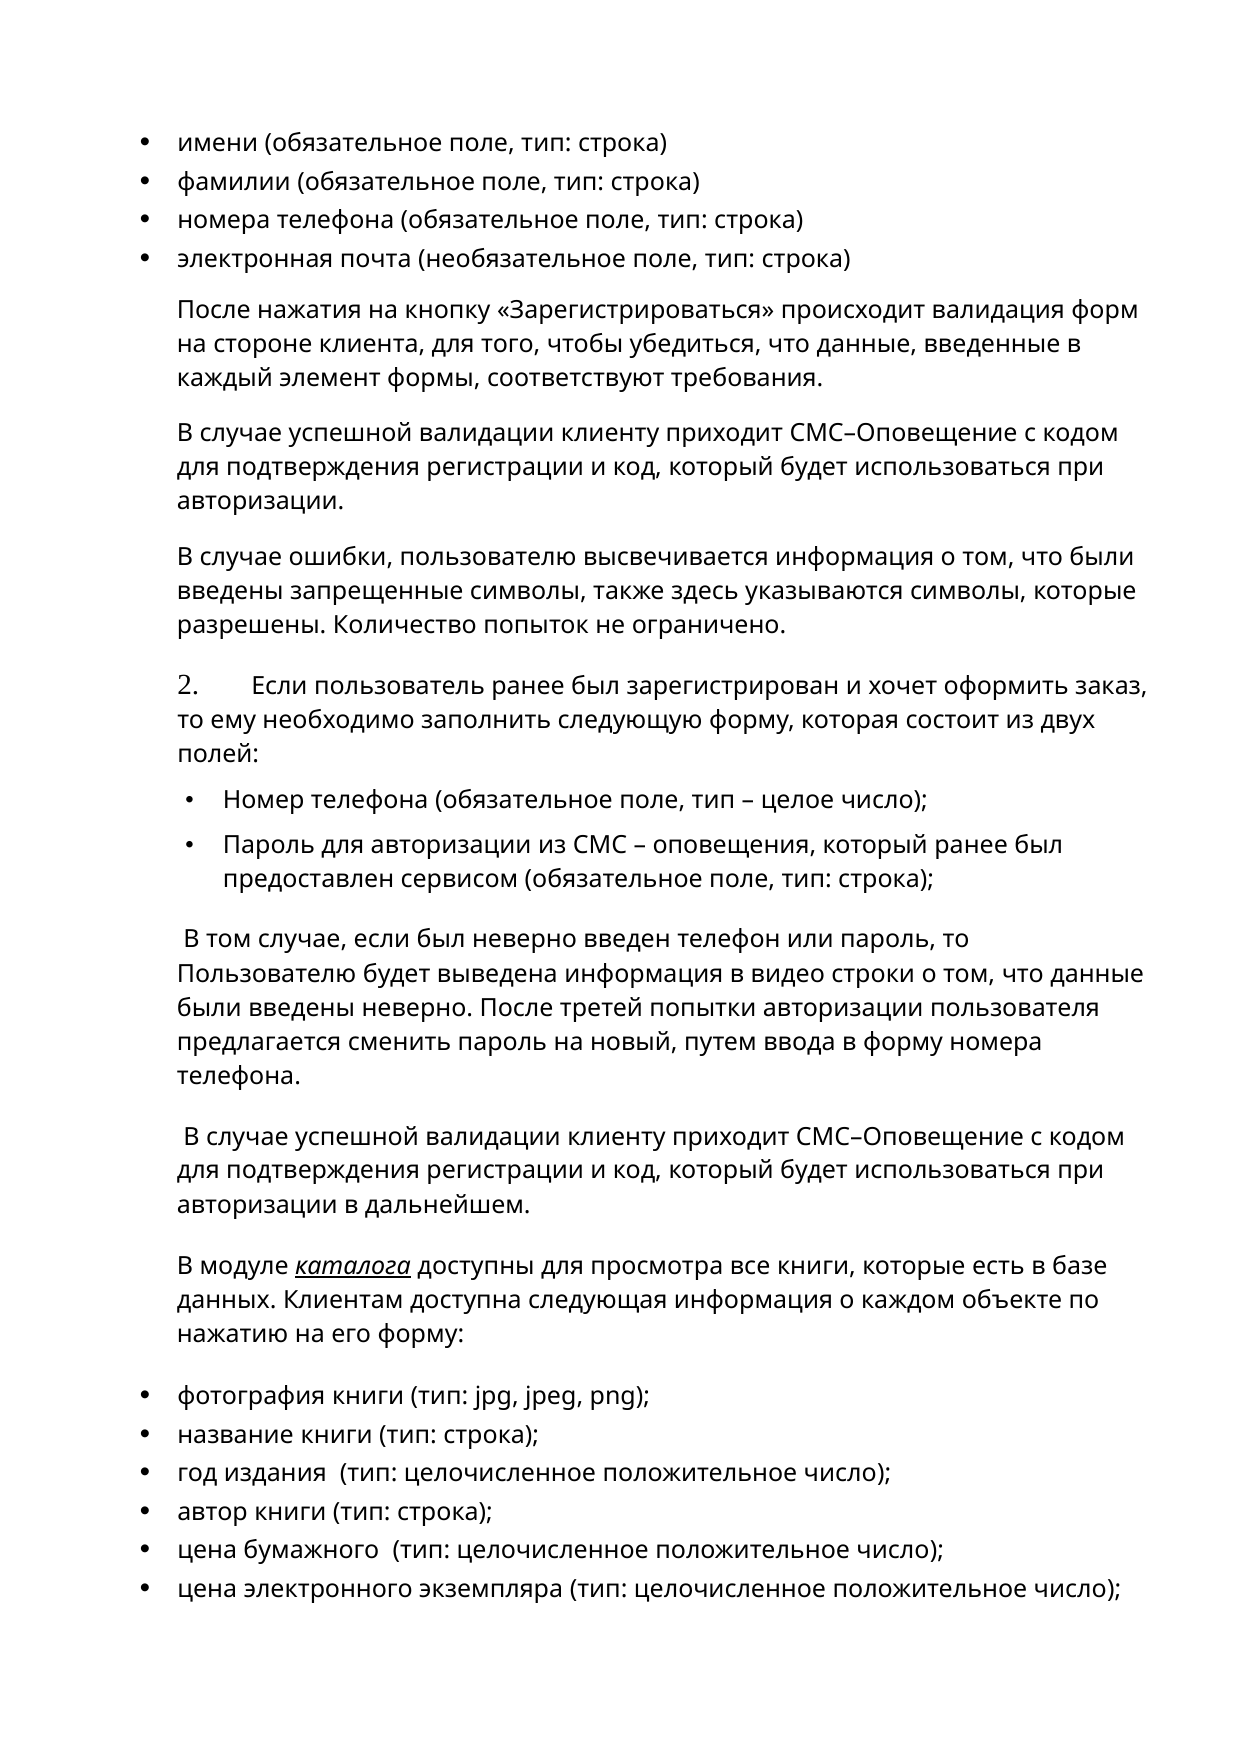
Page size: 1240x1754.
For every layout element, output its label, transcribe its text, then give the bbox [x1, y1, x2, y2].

list Номер телефона (обязательное поле, тип – целое число); [185, 781, 1152, 815]
list фамилии (обязательное поле, тип: строка) [139, 163, 1152, 198]
text В случае успешной валидации клиенту приходит СМС–Оповещение с кодом для подтверждения регистрации и код, который будет использоваться при авторизации в дальнейшем. [177, 1118, 1152, 1220]
list имени (обязательное поле, тип: строка) [139, 124, 1152, 159]
list автор книги (тип: строка); [139, 1493, 1152, 1528]
list название книги (тип: строка); [139, 1416, 1152, 1451]
list фотография книги (тип: jpg, jpeg, png); [139, 1377, 1152, 1412]
text В модуле каталога доступны для просмотра все книги, которые есть в базе данных. Клиентам доступна следующая информация о каждом объекте по нажатию на его форму: [177, 1247, 1152, 1349]
list номера телефона (обязательное поле, тип: строка) [139, 201, 1152, 236]
list Если пользователь ранее был зарегистрирован и хочет оформить заказ, то ему необходимо заполнить следующую форму, которая состоит из двух полей: [177, 667, 1152, 770]
text В том случае, если был неверно введен телефон или пароль, то Пользователю будет выведена информация в видео строки о том, что данные были введены неверно. После третей попытки авторизации пользователя предлагается сменить пароль на новый, путем ввода в форму номера телефона. [177, 921, 1152, 1091]
list электронная почта (необязательное поле, тип: строка) [139, 240, 1152, 275]
list Пароль для авторизации из СМС – оповещения, который ранее был предоставлен сервисом (обязательное поле, тип: строка); [185, 826, 1152, 894]
list цена электронного экземпляра (тип: целочисленное положительное число); [139, 1570, 1152, 1605]
list цена бумажного (тип: целочисленное положительное число); [139, 1532, 1152, 1566]
text После нажатия на кнопку «Зарегистрироваться» происходит валидация форм на стороне клиента, для того, чтобы убедиться, что данные, введенные в каждый элемент формы, соответствуют требования. [177, 291, 1152, 394]
list год издания (тип: целочисленное положительное число); [139, 1454, 1152, 1489]
text В случае успешной валидации клиенту приходит СМС–Оповещение с кодом для подтверждения регистрации и код, который будет использоваться при авторизации. [177, 415, 1152, 517]
text В случае ошибки, пользователю высвечивается информация о том, что были введены запрещенные символы, также здесь указываются символы, которые разрешены. Количество попыток не ограничено. [177, 538, 1152, 641]
